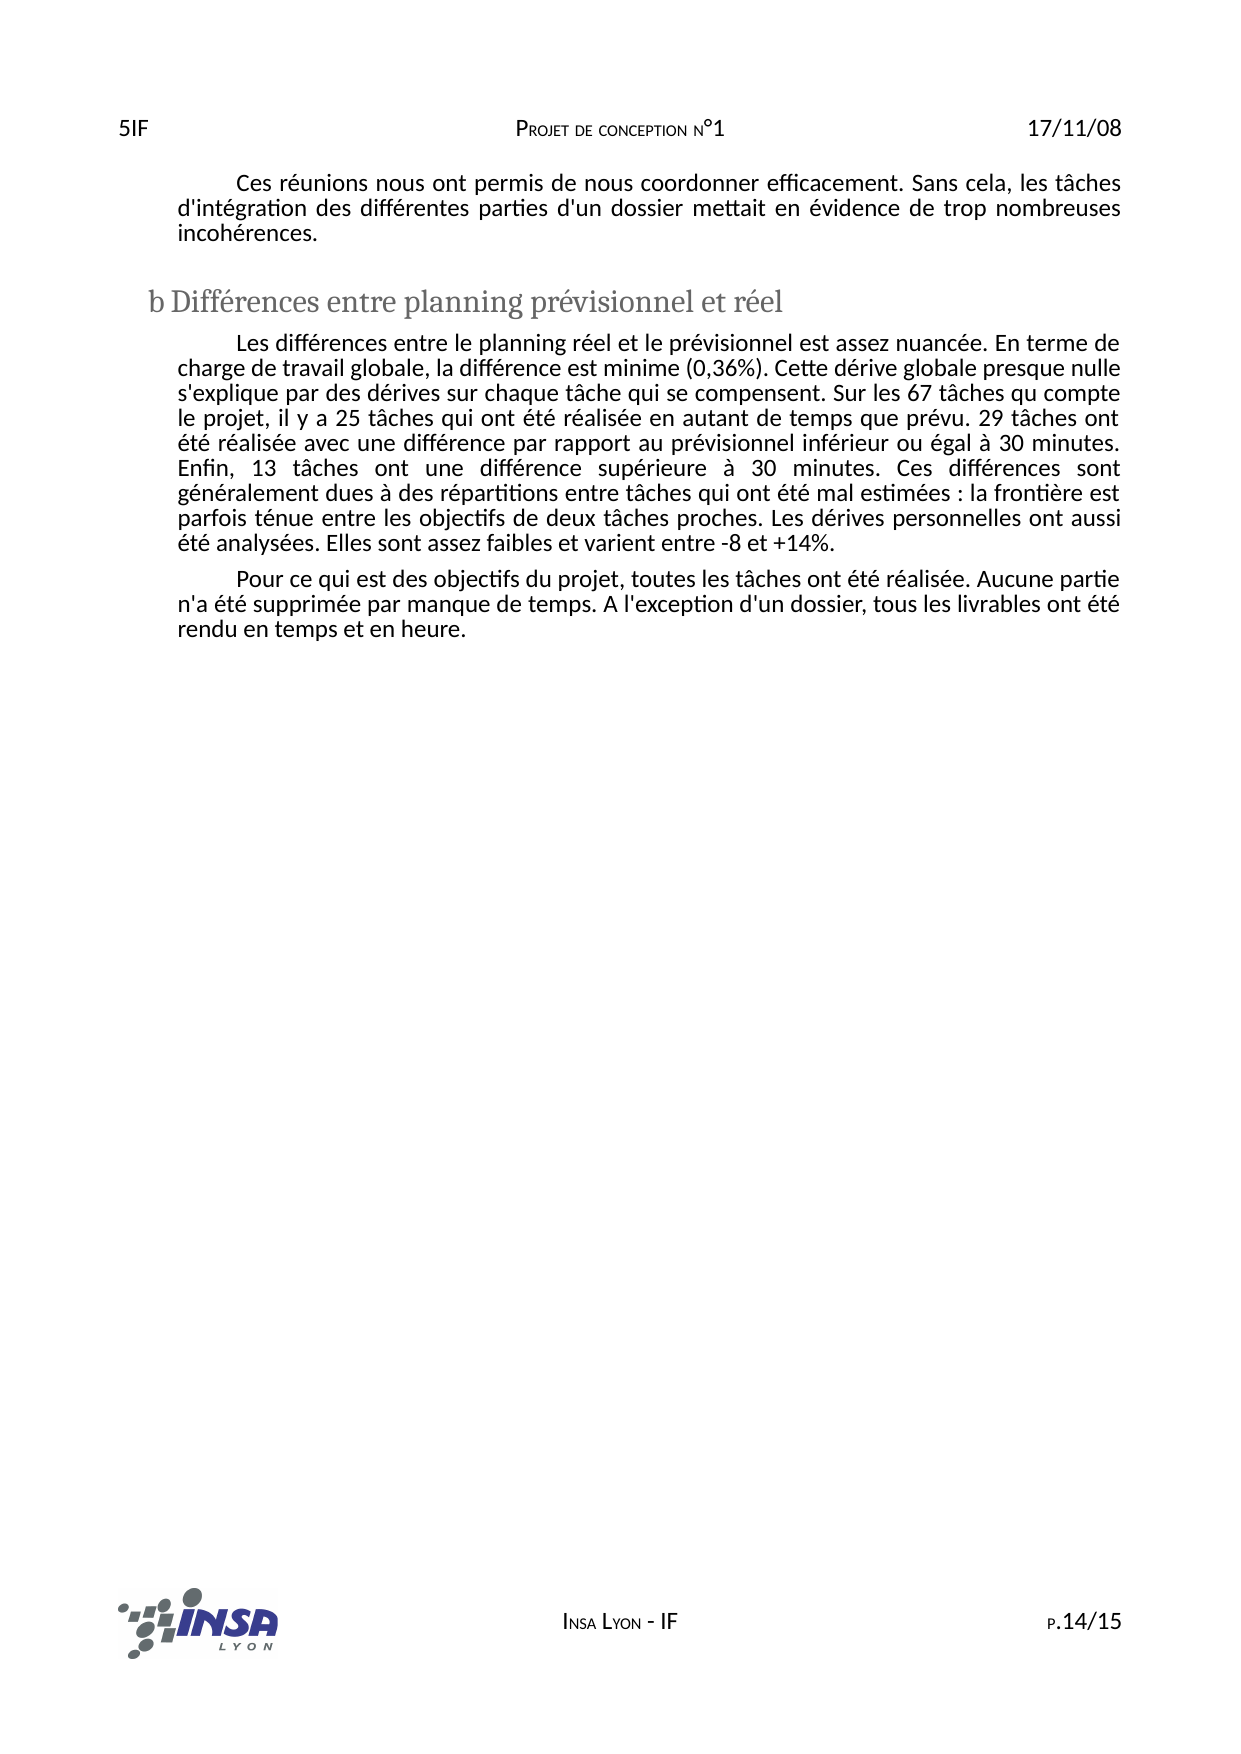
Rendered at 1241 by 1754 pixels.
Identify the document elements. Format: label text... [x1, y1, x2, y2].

subtitle Différences entre planning prévisionnel et réel [118, 283, 1122, 320]
text Ces réunions nous ont permis de nous coordonner efficacement. Sans cela, les tâches d'intégration des différentes parties d'un dossier mettait en évidence de trop nombreuses incohérences. [177, 173, 1122, 248]
text Pour ce qui est des objectifs du projet, toutes les tâches ont été réalisée. Aucune partie n'a été supprimée par manque de temps. A l'exception d'un dossier, tous les livrables ont été rendu en temps et en heure. [177, 569, 1122, 644]
text Les différences entre le planning réel et le prévisionnel est assez nuancée. En terme de charge de travail globale, la différence est minime (0,36%). Cette dérive globale presque nulle s'explique par des dérives sur chaque tâche qui se compensent. Sur les 67 tâches qu compte le projet, il y a 25 tâches qui ont été réalisée en autant de temps que prévu. 29 tâches ont été réalisée avec une différence par rapport au prévisionnel inférieur ou égal à 30 minutes. Enfin, 13 tâches ont une différence supérieure à 30 minutes. Ces différences sont généralement dues à des répartitions entre tâches qui ont été mal estimées : la frontière est parfois ténue entre les objectifs de deux tâches proches. Les dérives personnelles ont aussi été analysées. Elles sont assez faibles et varient entre -8 et +14%. [177, 332, 1122, 557]
picture [118, 1588, 278, 1659]
